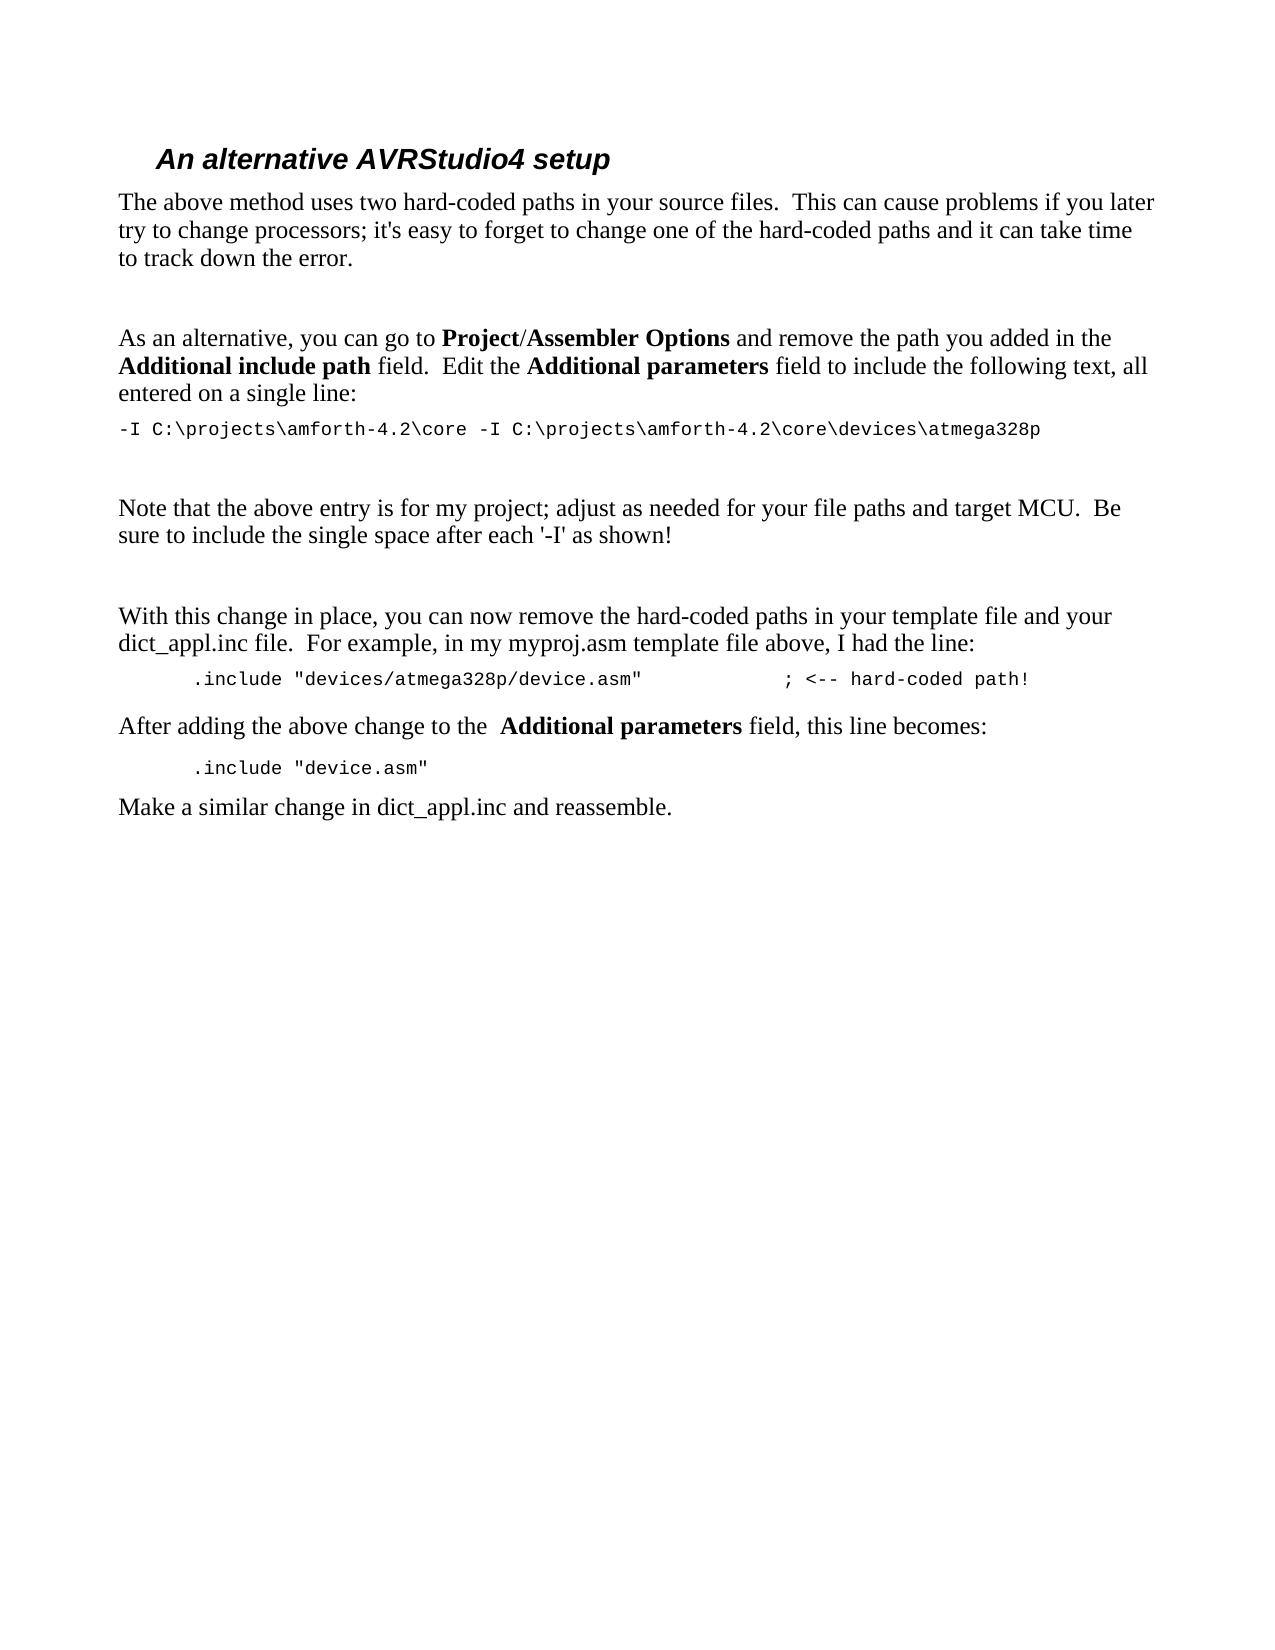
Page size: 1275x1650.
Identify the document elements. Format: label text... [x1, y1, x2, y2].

text With this change in place, you can now remove the hard-coded paths in your template file and your dict_appl.inc file. For example, in my myproj.asm template file above, I had the line: [118, 602, 1157, 657]
text .include "device.asm" [118, 752, 1157, 780]
text Note that the above entry is for my project; adjust as needed for your file paths and target MCU. Be sure to include the single space after each '-I' as shown! [118, 494, 1157, 549]
text -I C:\projects\amforth-4.2\core -I C:\projects\amforth-4.2\core\devices\atmega328p [118, 420, 1157, 441]
text .include "devices/atmega328p/device.asm" ; <-- hard-coded path! [192, 670, 1157, 712]
text After adding the above change to the Additional parameters field, this line becomes: [118, 712, 1157, 740]
subtitle An alternative AVRStudio4 setup [118, 143, 1157, 176]
text The above method uses two hard-coded paths in your source files. This can cause problems if you later try to change processors; it's easy to forget to change one of the hard-coded paths and it can take time to track down the error. [118, 188, 1157, 271]
text Make a similar change in dict_appl.inc and reassemble. [118, 793, 1157, 821]
text As an alternative, you can go to Project/Assembler Options and remove the path you added in the Additional include path field. Edit the Additional parameters field to include the following text, all entered on a single line: [118, 324, 1157, 407]
